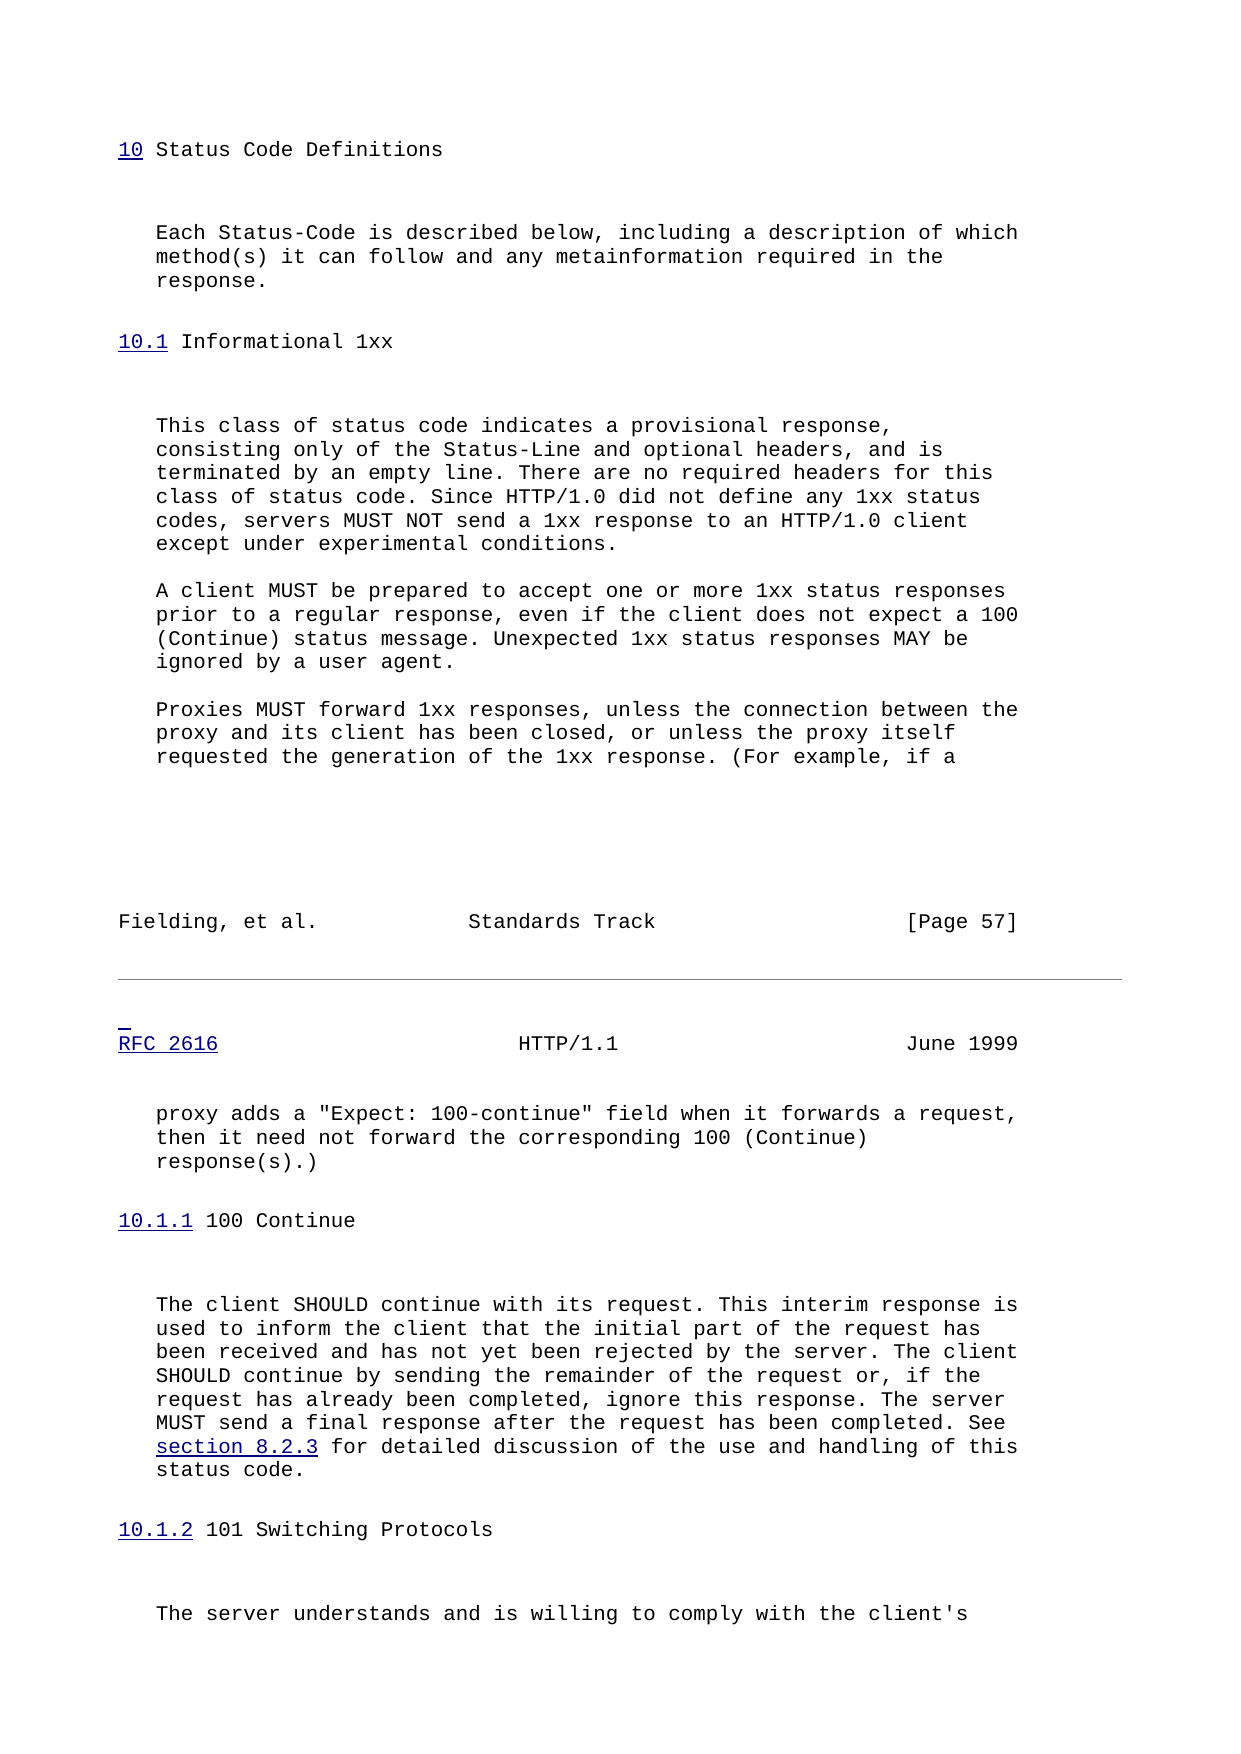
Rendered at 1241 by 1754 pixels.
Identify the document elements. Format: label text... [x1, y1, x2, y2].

text method(s) it can follow and any metainformation required in the [118, 246, 1122, 270]
text requested the generation of the 1xx response. (For example, if a [118, 746, 1122, 770]
text used to inform the client that the initial part of the request has [118, 1318, 1122, 1341]
text terminated by an empty line. There are no required headers for this [118, 462, 1122, 486]
text SHOULD continue by sending the remainder of the request or, if the [118, 1365, 1122, 1388]
text been received and has not yet been rejected by the server. The client [118, 1341, 1122, 1365]
text 10.1.1 100 Continue [118, 1211, 1122, 1234]
text Proxies MUST forward 1xx responses, unless the connection between the [118, 699, 1122, 722]
text request has already been completed, ignore this response. The server [118, 1388, 1122, 1412]
text The server understands and is willing to comply with the client's [118, 1603, 1122, 1626]
text ignored by a user agent. [118, 651, 1122, 675]
text status code. [118, 1459, 1122, 1483]
text response. [118, 270, 1122, 293]
text section 8.2.3 for detailed discussion of the use and handling of this [118, 1436, 1122, 1459]
text Fielding, et al. Standards Track [Page 57] [118, 912, 1122, 935]
text proxy adds a "Expect: 100-continue" field when it forwards a request, [118, 1103, 1122, 1127]
text (Continue) status message. Unexpected 1xx status responses MAY be [118, 628, 1122, 651]
text except under experimental conditions. [118, 533, 1122, 557]
text consisting only of the Status-Line and optional headers, and is [118, 439, 1122, 462]
text proxy and its client has been closed, or unless the proxy itself [118, 722, 1122, 746]
text response(s).) [118, 1151, 1122, 1174]
text codes, servers MUST NOT send a 1xx response to an HTTP/1.0 client [118, 509, 1122, 533]
text then it need not forward the corresponding 100 (Continue) [118, 1127, 1122, 1151]
text This class of status code indicates a provisional response, [118, 415, 1122, 439]
text 10.1 Informational 1xx [118, 332, 1122, 355]
text 10.1.2 101 Switching Protocols [118, 1519, 1122, 1543]
text RFC 2616 HTTP/1.1 June 1999 [118, 1032, 1122, 1056]
text prior to a regular response, even if the client does not expect a 100 [118, 604, 1122, 628]
text 10 Status Code Definitions [118, 139, 1122, 163]
text A client MUST be prepared to accept one or more 1xx status responses [118, 581, 1122, 604]
text class of status code. Since HTTP/1.0 did not define any 1xx status [118, 486, 1122, 509]
text Each Status-Code is described below, including a description of which [118, 222, 1122, 246]
text MUST send a final response after the request has been completed. See [118, 1412, 1122, 1436]
text The client SHOULD continue with its request. This interim response is [118, 1294, 1122, 1318]
